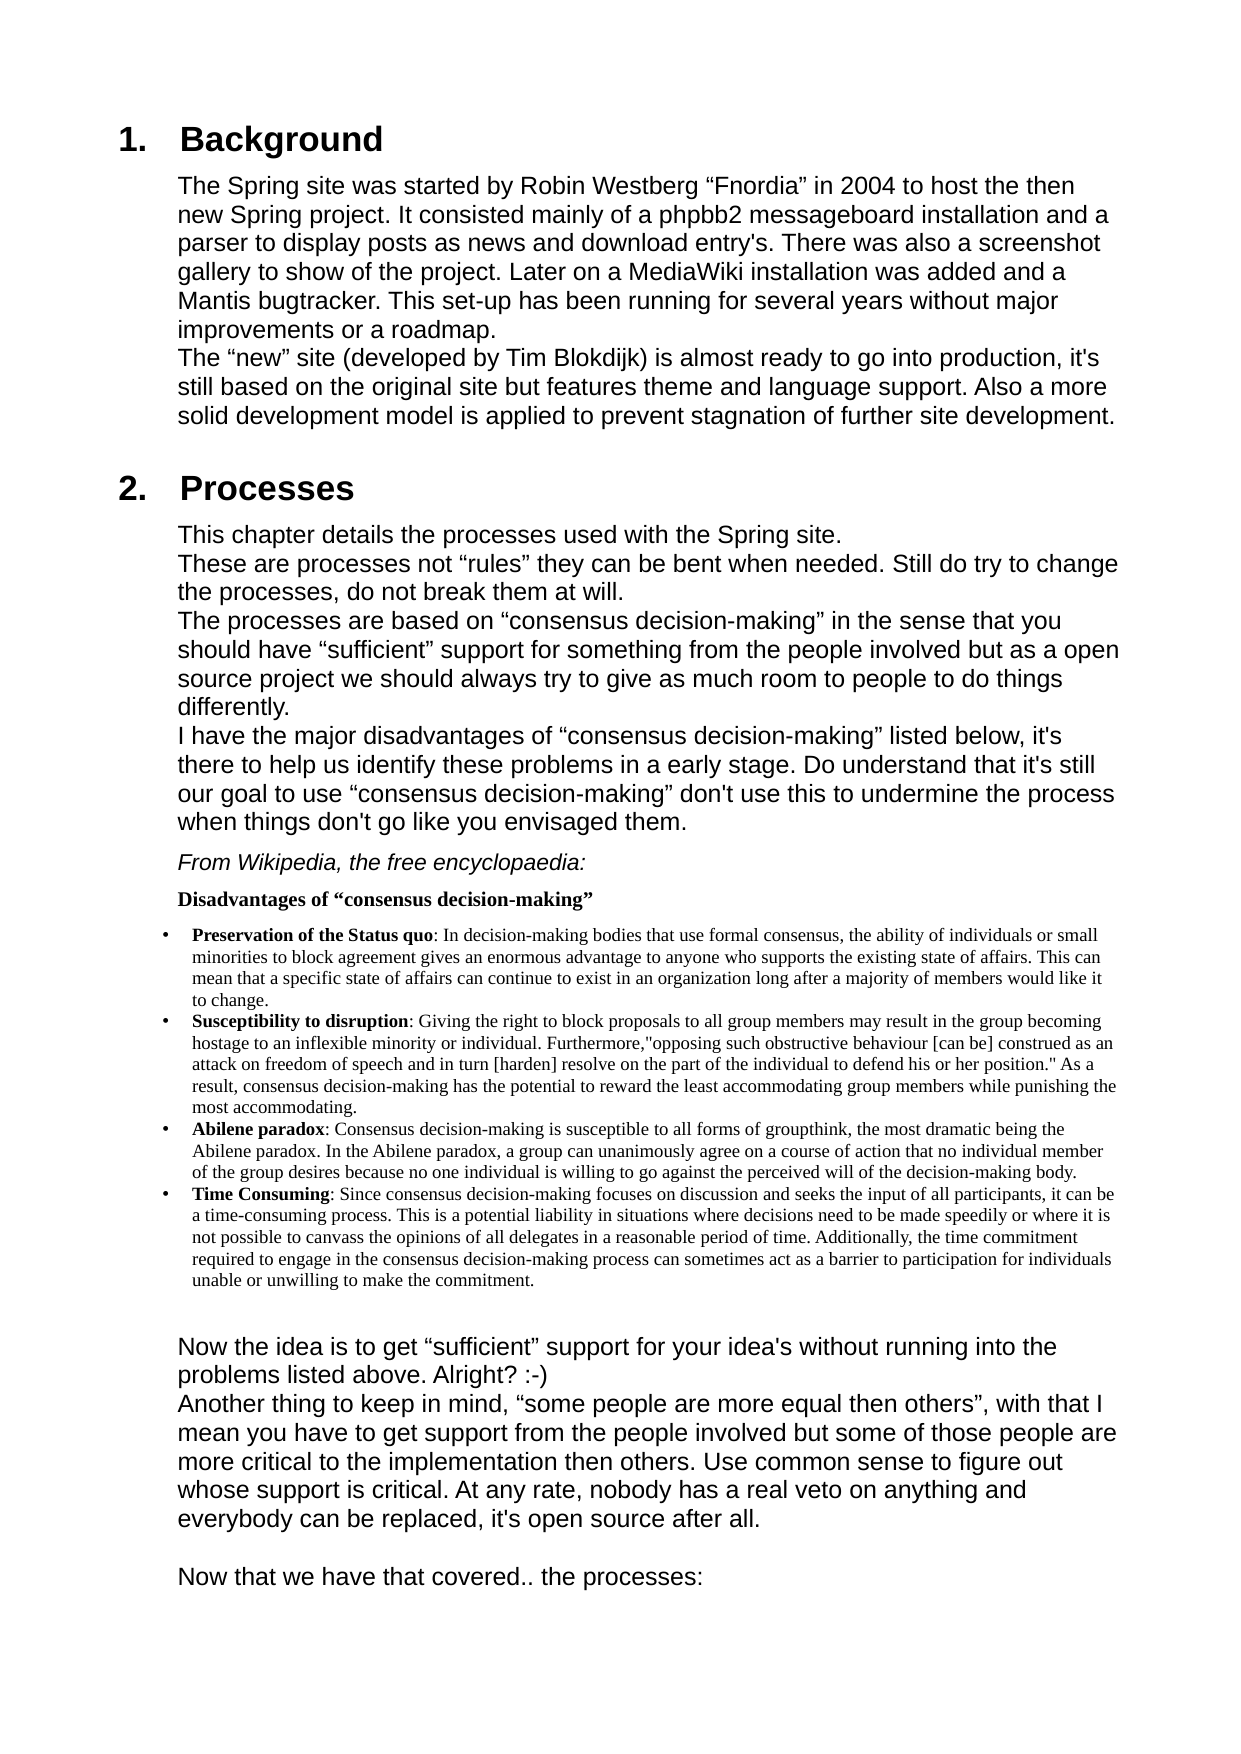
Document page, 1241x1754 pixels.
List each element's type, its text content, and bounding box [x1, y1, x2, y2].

text The Spring site was started by Robin Westberg “Fnordia” in 2004 to host the then new Spring project. It consisted mainly of a phpbb2 messageboard installation and a parser to display posts as news and download entry's. There was also a screenshot gallery to show of the project. Later on a MediaWiki installation was added and a Mantis bugtracker. This set-up has been running for several years without major improvements or a roadmap. The “new” site (developed by Tim Blokdijk) is almost ready to go into production, it's still based on the original site but features theme and language support. Also a more solid development model is applied to prevent stagnation of further site development. [177, 171, 1122, 429]
subtitle Background [118, 118, 1122, 158]
list Abilene paradox: Consensus decision-making is susceptible to all forms of groupthink, the most dramatic being the Abilene paradox. In the Abilene paradox, a group can unanimously agree on a course of action that no individual member of the group desires because no one individual is willing to go against the perceived will of the decision-making body. [162, 1118, 1122, 1183]
list Time Consuming: Since consensus decision-making focuses on discussion and seeks the input of all participants, it can be a time-consuming process. This is a potential liability in situations where decisions need to be made speedily or where it is not possible to canvass the opinions of all delegates in a reasonable period of time. Additionally, the time commitment required to engage in the consensus decision-making process can sometimes act as a barrier to participation for individuals unable or unwilling to make the commitment. [162, 1183, 1122, 1291]
list Susceptibility to disruption: Giving the right to block proposals to all group members may result in the group becoming hostage to an inflexible minority or individual. Furthermore,"opposing such obstructive behaviour [can be] construed as an attack on freedom of speech and in turn [harden] resolve on the part of the individual to defend his or her position." As a result, consensus decision-making has the potential to reward the least accommodating group members while punishing the most accommodating. [162, 1010, 1122, 1118]
text Now the idea is to get “sufficient” support for your idea's without running into the problems listed above. Alright? :-) Another thing to keep in mind, “some people are more equal then others”, with that I mean you have to get support from the people involved but some of those people are more critical to the implementation then others. Use common sense to figure out whose support is critical. At any rate, nobody has a real veto on anything and everybody can be replaced, it's open source after all. Now that we have that covered.. the processes: [177, 1332, 1122, 1591]
text From Wikipedia, the free encyclopaedia: [177, 848, 1122, 875]
subtitle Processes [118, 467, 1122, 507]
list Preservation of the Status quo: In decision-making bodies that use formal consensus, the ability of individuals or small minorities to block agreement gives an enormous advantage to anyone who supports the existing state of affairs. This can mean that a specific state of affairs can continue to exist in an organization long after a majority of members would like it to change. [162, 924, 1122, 1010]
text Disadvantages of “consensus decision-making” [177, 887, 1122, 911]
text This chapter details the processes used with the Spring site. These are processes not “rules” they can be bent when needed. Still do try to change the processes, do not break them at will. The processes are based on “consensus decision-making” in the sense that you should have “sufficient” support for something from the people involved but as a open source project we should always try to give as much room to people to do things differently. I have the major disadvantages of “consensus decision-making” listed below, it's there to help us identify these problems in a early stage. Do understand that it's still our goal to use “consensus decision-making” don't use this to undermine the process when things don't go like you envisaged them. [177, 520, 1122, 836]
